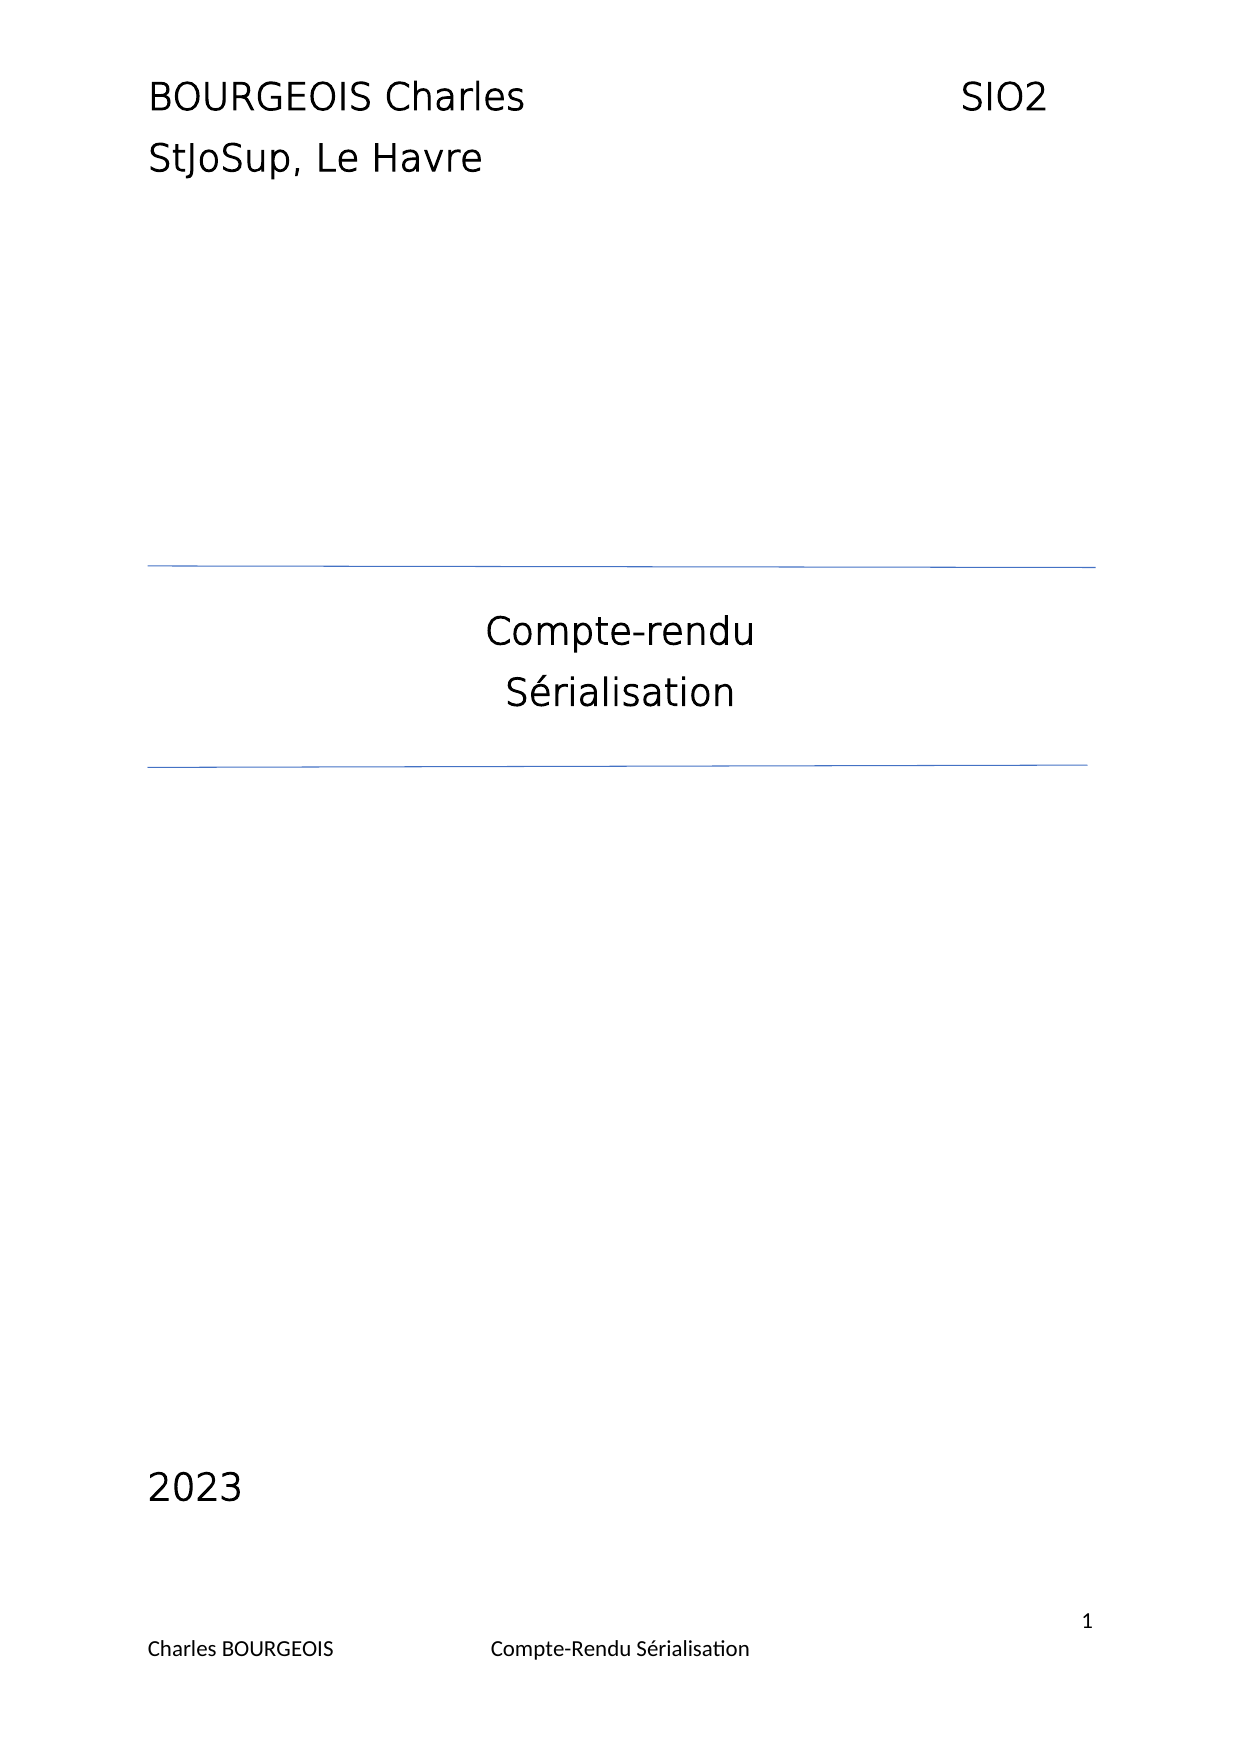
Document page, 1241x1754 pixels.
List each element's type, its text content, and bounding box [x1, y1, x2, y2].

text Sérialisation [148, 671, 1092, 714]
text 2023 [148, 1465, 1092, 1509]
text StJoSup, Le Havre [148, 136, 1092, 180]
text Compte-rendu [148, 609, 1092, 653]
text BOURGEOIS Charles SIO2 [148, 75, 1092, 119]
